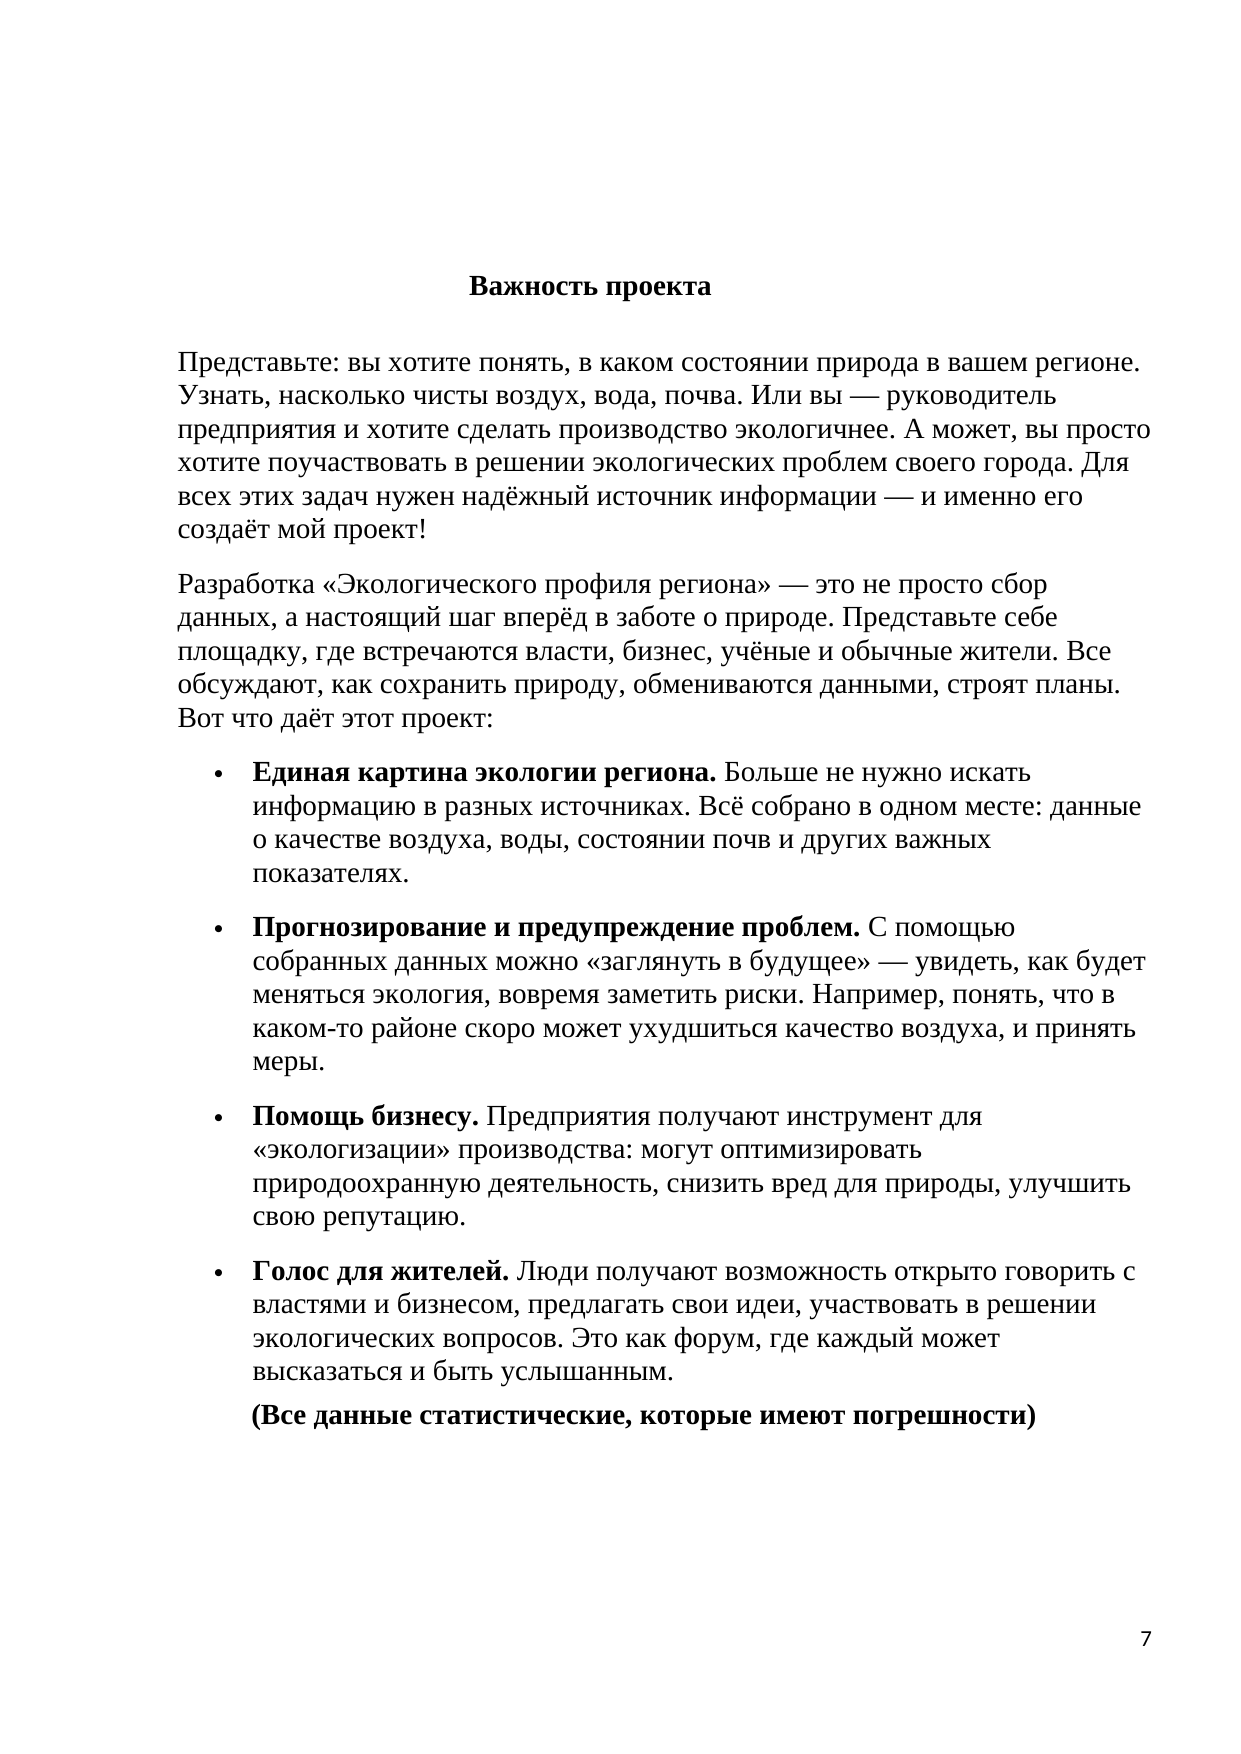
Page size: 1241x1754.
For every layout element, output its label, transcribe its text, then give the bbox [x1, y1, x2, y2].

text Представьте: вы хотите понять, в каком состоянии природа в вашем регионе. Узнать, насколько чисты воздух, вода, почва. Или вы — руководитель предприятия и хотите сделать производство экологичнее. А может, вы просто хотите поучаствовать в решении экологических проблем своего города. Для всех этих задач нужен надёжный источник информации — и именно его создаёт мой проект! [177, 344, 1152, 545]
list Голос для жителей. Люди получают возможность открыто говорить с властями и бизнесом, предлагать свои идеи, участвовать в решении экологических вопросов. Это как форум, где каждый может высказаться и быть услышанным. [215, 1253, 1152, 1387]
text Важность проекта [177, 268, 1152, 302]
text Разработка «Экологического профиля региона» — это не просто сбор данных, а настоящий шаг вперёд в заботе о природе. Представьте себе площадку, где встречаются власти, бизнес, учёные и обычные жители. Все обсуждают, как сохранить природу, обмениваются данными, строят планы. Вот что даёт этот проект: [177, 566, 1152, 733]
list Единая картина экологии региона. Больше не нужно искать информацию в разных источниках. Всё собрано в одном месте: данные о качестве воздуха, воды, состоянии почв и других важных показателях. [215, 754, 1152, 888]
list Помощь бизнесу. Предприятия получают инструмент для «экологизации» производства: могут оптимизировать природоохранную деятельность, снизить вред для природы, улучшить свою репутацию. [215, 1098, 1152, 1232]
list Прогнозирование и предупреждение проблем. С помощью собранных данных можно «заглянуть в будущее» — увидеть, как будет меняться экология, вовремя заметить риски. Например, понять, что в каком-то районе скоро может ухудшиться качество воздуха, и принять меры. [215, 909, 1152, 1077]
text (Все данные статистические, которые имеют погрешности) [177, 1397, 1152, 1431]
